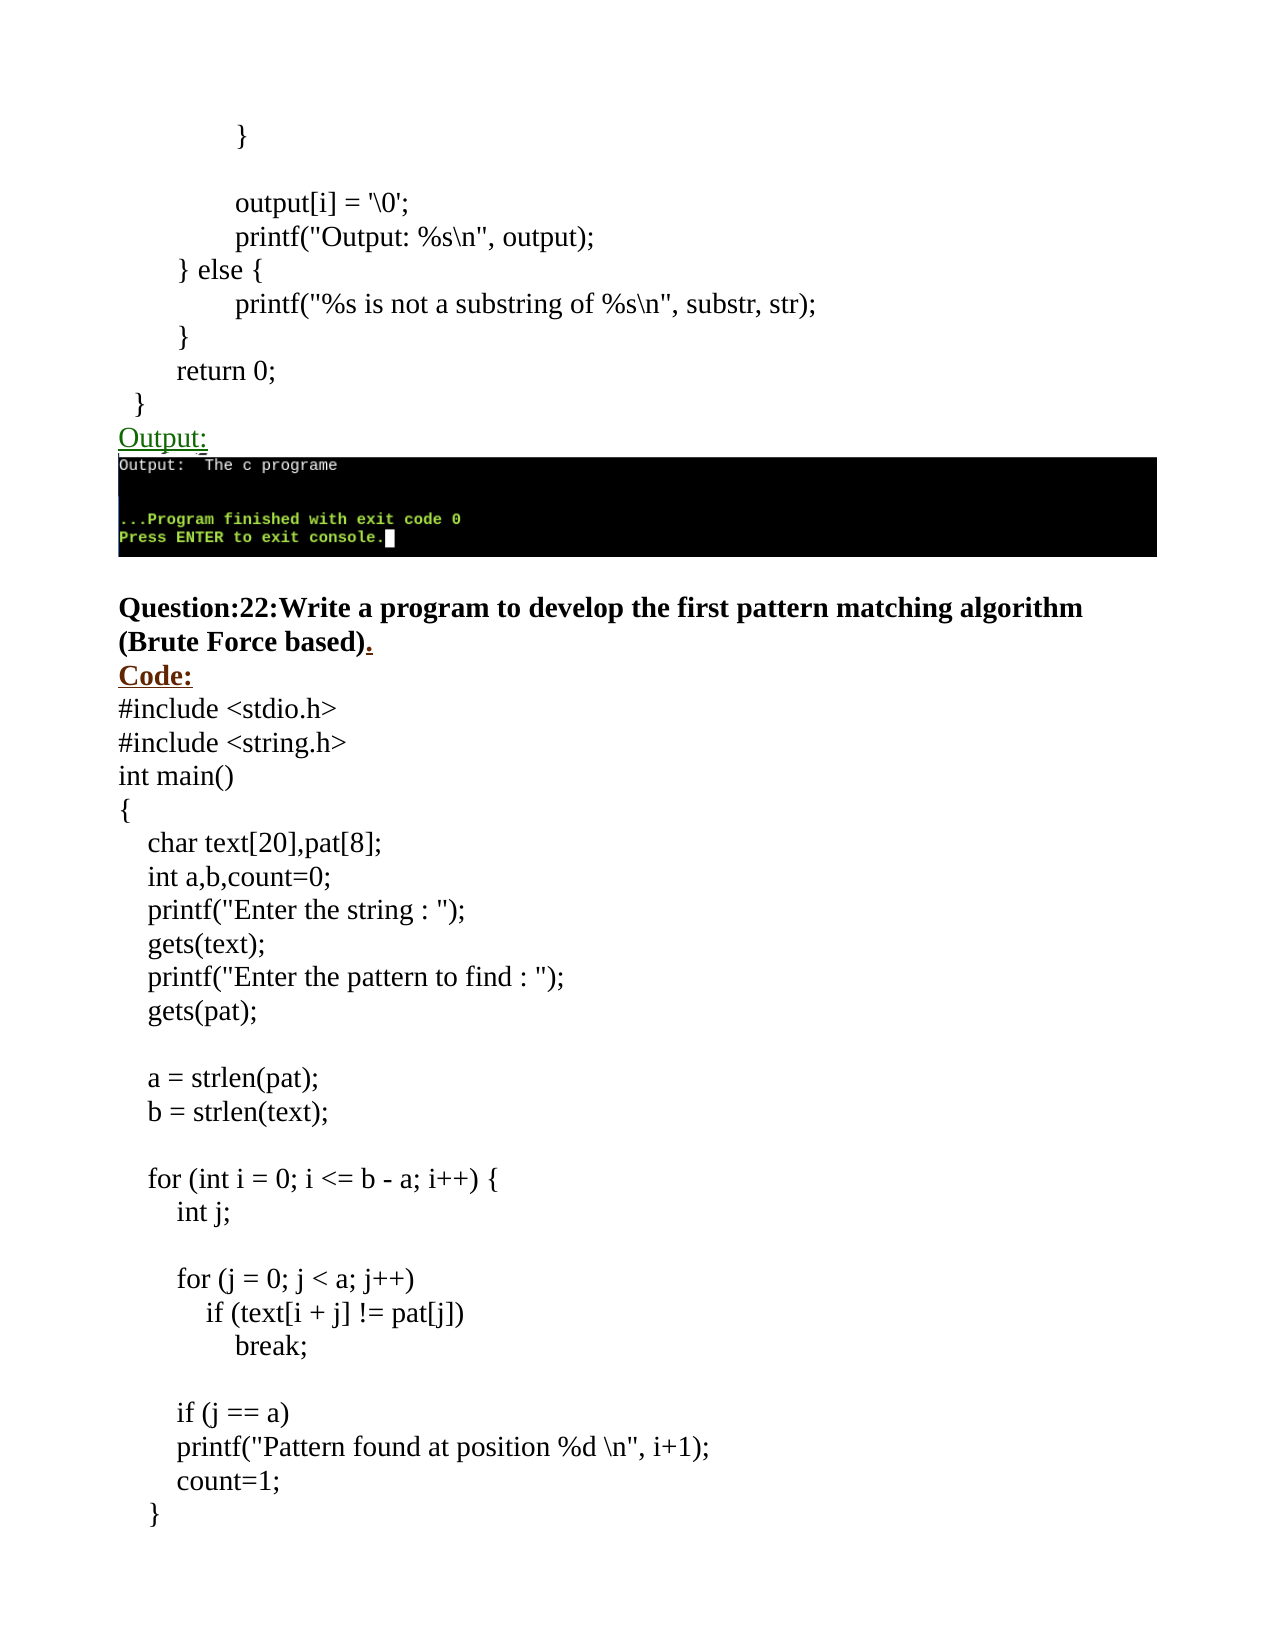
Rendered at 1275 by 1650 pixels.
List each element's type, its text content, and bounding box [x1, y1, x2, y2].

text printf("Enter the pattern to find : "); [118, 959, 1157, 993]
text Question:22:Write a program to develop the first pattern matching algorithm (Brute Force based). [118, 591, 1157, 658]
text gets(text); [118, 926, 1157, 959]
text output[i] = '\0'; [118, 185, 1157, 219]
text #include <string.h> [118, 725, 1157, 758]
text } else { [118, 252, 1157, 286]
text char text[20],pat[8]; [118, 825, 1157, 859]
text for (j = 0; j < a; j++) [118, 1261, 1157, 1295]
text } [118, 1496, 1157, 1530]
text return 0; [118, 353, 1157, 386]
text #include <stdio.h> [118, 691, 1157, 725]
text for (int i = 0; i <= b - a; i++) { [118, 1161, 1157, 1194]
text if (j == a) [118, 1396, 1157, 1429]
text int main() [118, 758, 1157, 792]
text gets(pat); [118, 993, 1157, 1027]
text } [118, 319, 1157, 353]
text if (text[i + j] != pat[j]) [118, 1295, 1157, 1328]
text printf("Output: %s\n", output); [118, 219, 1157, 252]
text Output: [118, 420, 1157, 453]
text { [118, 792, 1157, 825]
text Code: [118, 658, 1157, 691]
text } [118, 118, 1157, 152]
text count=1; [118, 1463, 1157, 1496]
text printf("%s is not a substring of %s\n", substr, str); [118, 286, 1157, 319]
text int a,b,count=0; [118, 859, 1157, 892]
text a = strlen(pat); [118, 1060, 1157, 1094]
text } [118, 386, 1157, 420]
text int j; [118, 1194, 1157, 1228]
text printf("Pattern found at position %d \n", i+1); [118, 1429, 1157, 1463]
text break; [118, 1328, 1157, 1362]
picture [118, 453, 1157, 557]
text printf("Enter the string : "); [118, 892, 1157, 926]
text b = strlen(text); [118, 1094, 1157, 1127]
